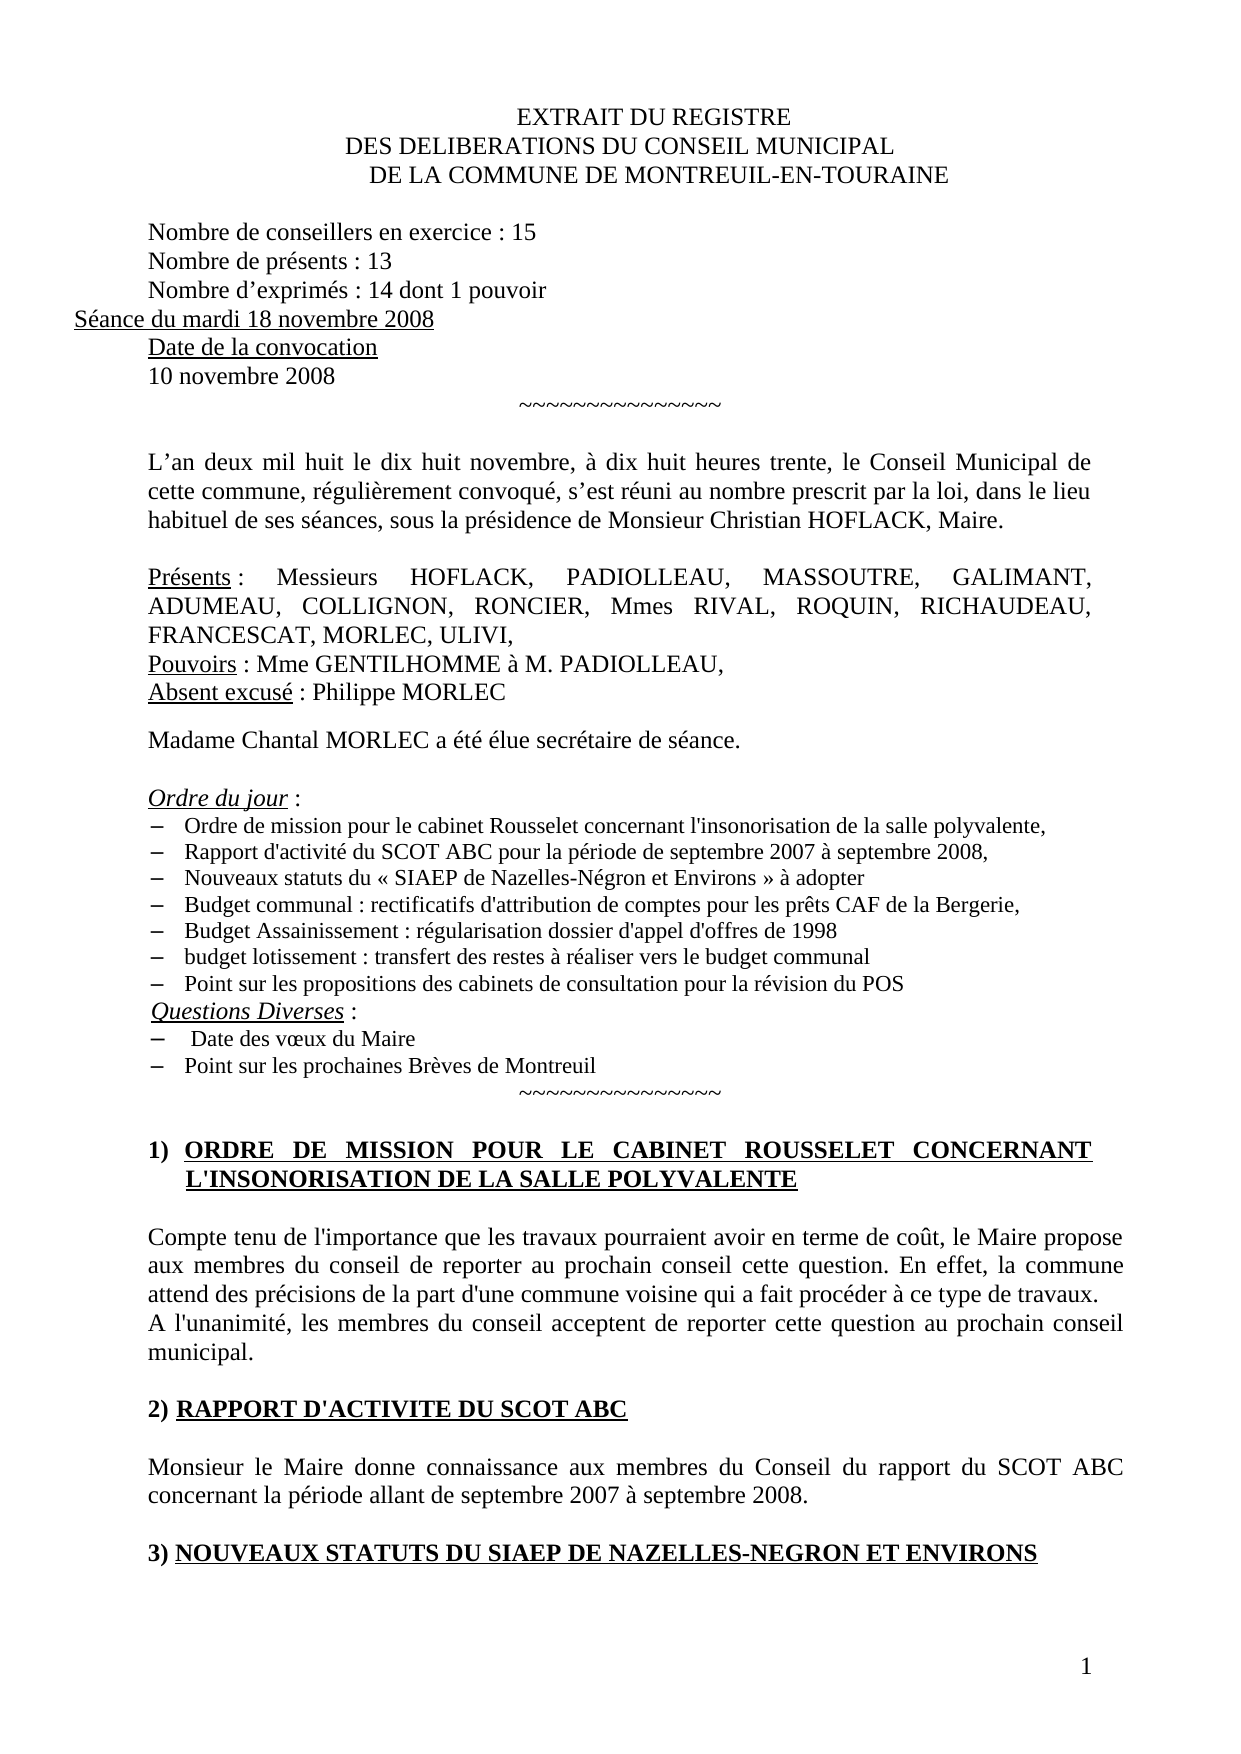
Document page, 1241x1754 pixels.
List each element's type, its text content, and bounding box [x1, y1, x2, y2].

list Nouveaux statuts du « SIAEP de Nazelles-Négron et Environs » à adopter [151, 864, 1092, 891]
text DE LA COMMUNE DE MONTREUIL-EN-TOURAINE [295, 160, 1144, 189]
text Absent excusé : Philippe MORLEC [148, 677, 1092, 706]
text Ordre du jour : [148, 783, 1092, 812]
text A l'unanimité, les membres du conseil acceptent de reporter cette question au prochain conseil municipal. [148, 1308, 1125, 1366]
text L’an deux mil huit le dix huit novembre, à dix huit heures trente, le Conseil Municipal de cette commune, régulièrement convoqué, s’est réuni au nombre prescrit par la loi, dans le lieu habituel de ses séances, sous la présidence de Monsieur Christian HOFLACK, Maire. [148, 447, 1092, 534]
list Ordre de mission pour le cabinet Rousselet concernant l'insonorisation de la salle polyvalente, [151, 812, 1092, 838]
list Questions Diverses : [151, 996, 1092, 1025]
list Budget communal : rectificatifs d'attribution de comptes pour les prêts CAF de la Bergerie, [151, 891, 1092, 917]
list Point sur les prochaines Brèves de Montreuil [151, 1052, 1092, 1078]
text ~~~~~~~~~~~~~~~ [148, 390, 1092, 419]
text Pouvoirs : Mme GENTILHOMME à M. PADIOLLEAU, [148, 649, 1092, 677]
list Point sur les propositions des cabinets de consultation pour la révision du POS [151, 970, 1092, 996]
list Rapport d'activité du SCOT ABC pour la période de septembre 2007 à septembre 2008, [151, 838, 1092, 864]
text Date de la convocation [54, 332, 1092, 361]
text Nombre de présents : 13 [54, 246, 1092, 275]
text Compte tenu de l'importance que les travaux pourraient avoir en terme de coût, le Maire propose aux membres du conseil de reporter au prochain conseil cette question. En effet, la commune attend des précisions de la part d'une commune voisine qui a fait procéder à ce type de travaux. [148, 1222, 1125, 1308]
text EXTRAIT DU REGISTRE [443, 102, 1092, 131]
text Séance du mardi 18 novembre 2008 [54, 304, 1092, 332]
text Madame Chantal MORLEC a été élue secrétaire de séance. [148, 725, 1092, 754]
text DES DELIBERATIONS DU CONSEIL MUNICIPAL [148, 131, 1092, 160]
list Date des vœux du Maire [151, 1025, 1092, 1052]
text ~~~~~~~~~~~~~~~ [148, 1078, 1092, 1107]
text 3) NOUVEAUX STATUTS DU SIAEP DE NAZELLES-NEGRON ET ENVIRONS [148, 1538, 1092, 1567]
text Présents : Messieurs HOFLACK, PADIOLLEAU, MASSOUTRE, GALIMANT, ADUMEAU, COLLIGNON, RONCIER, Mmes RIVAL, ROQUIN, RICHAUDEAU, FRANCESCAT, MORLEC, ULIVI, [148, 562, 1092, 649]
text 10 novembre 2008 [54, 361, 1092, 390]
list budget lotissement : transfert des restes à réaliser vers le budget communal [151, 943, 1092, 970]
list ORDRE DE MISSION POUR LE CABINET ROUSSELET CONCERNANT L'INSONORISATION DE LA SALLE POLYVALENTE [148, 1136, 1092, 1193]
list RAPPORT D'ACTIVITE DU SCOT ABC [148, 1394, 1125, 1423]
text Monsieur le Maire donne connaissance aux membres du Conseil du rapport du SCOT ABC concernant la période allant de septembre 2007 à septembre 2008. [148, 1452, 1125, 1509]
text Nombre de conseillers en exercice : 15 [148, 217, 1092, 246]
text Nombre d’exprimés : 14 dont 1 pouvoir [54, 275, 1092, 304]
list Budget Assainissement : régularisation dossier d'appel d'offres de 1998 [151, 917, 1092, 943]
